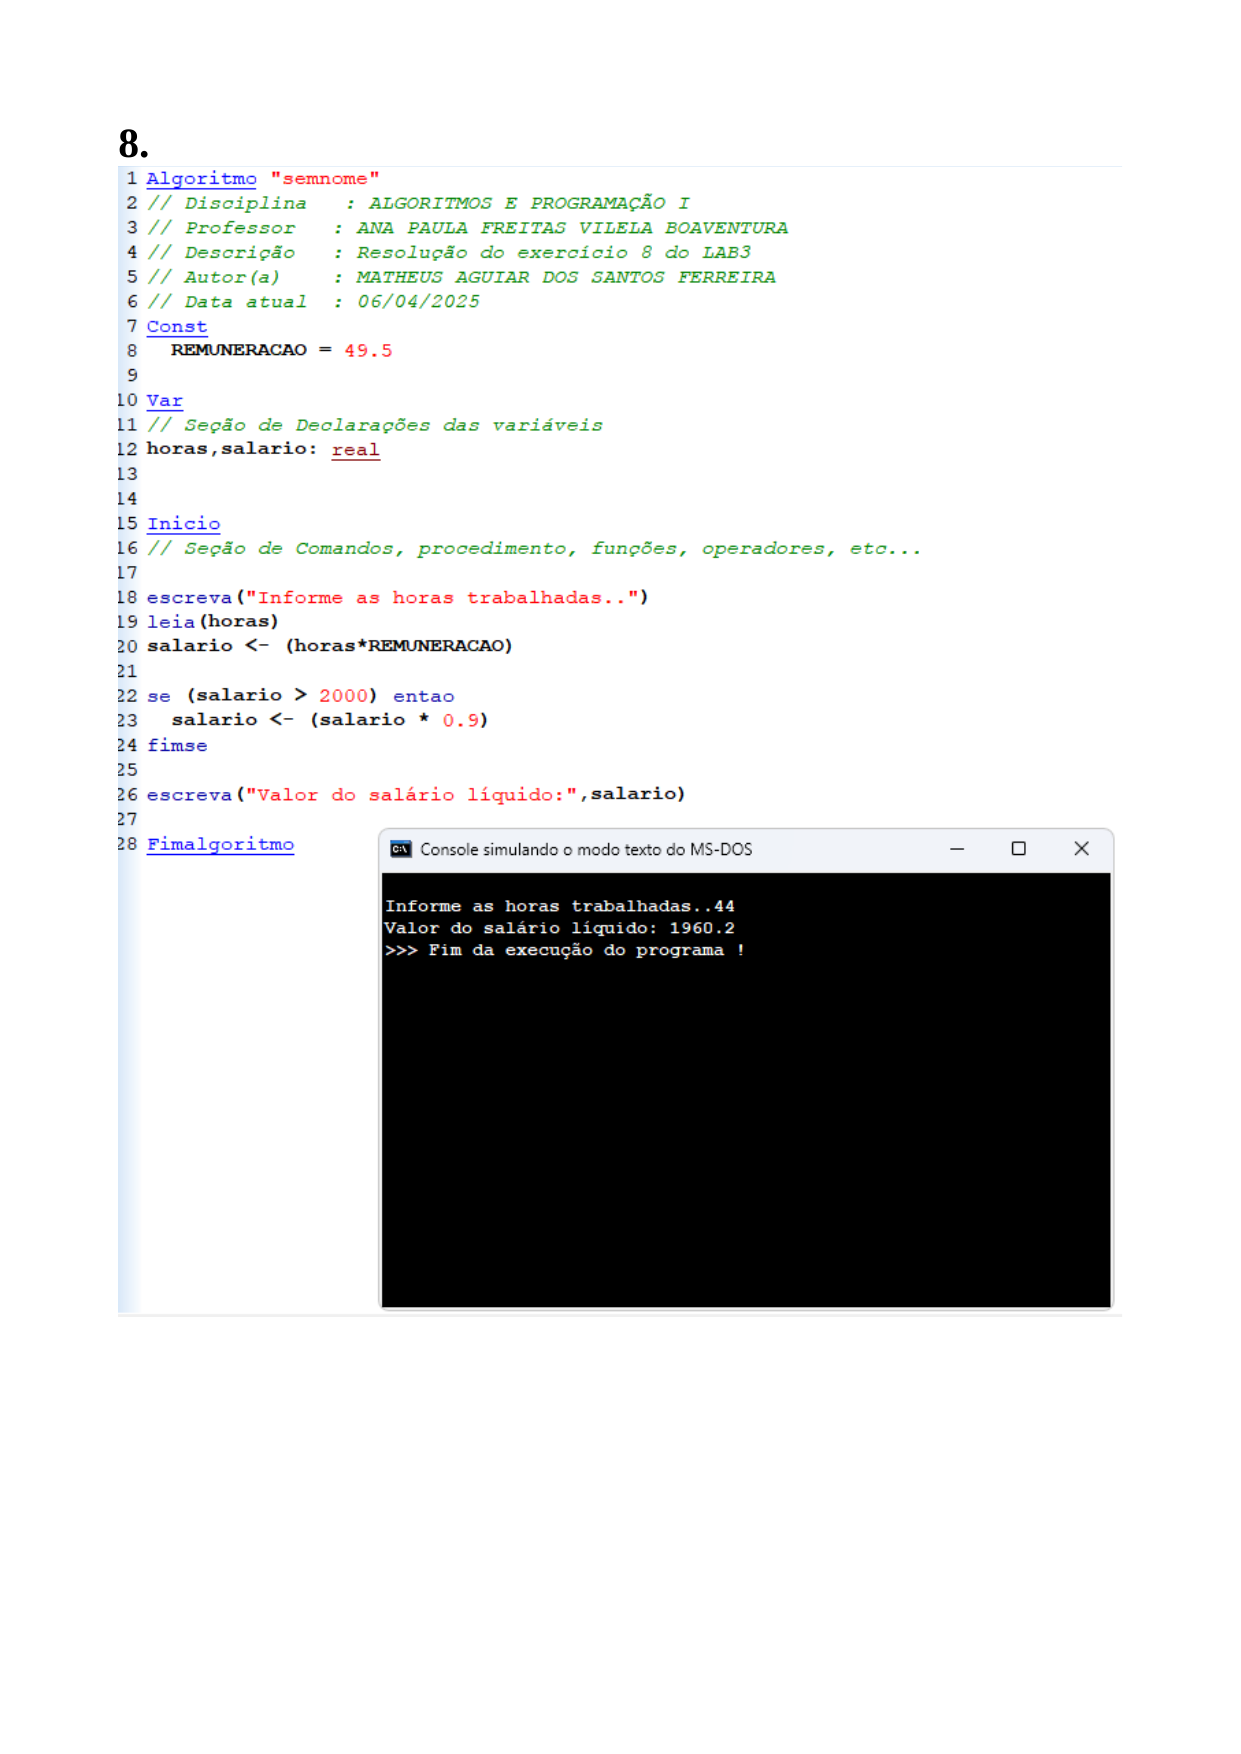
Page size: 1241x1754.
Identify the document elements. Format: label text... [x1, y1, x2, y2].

picture [118, 166, 1123, 1317]
text 8. [118, 118, 1122, 166]
